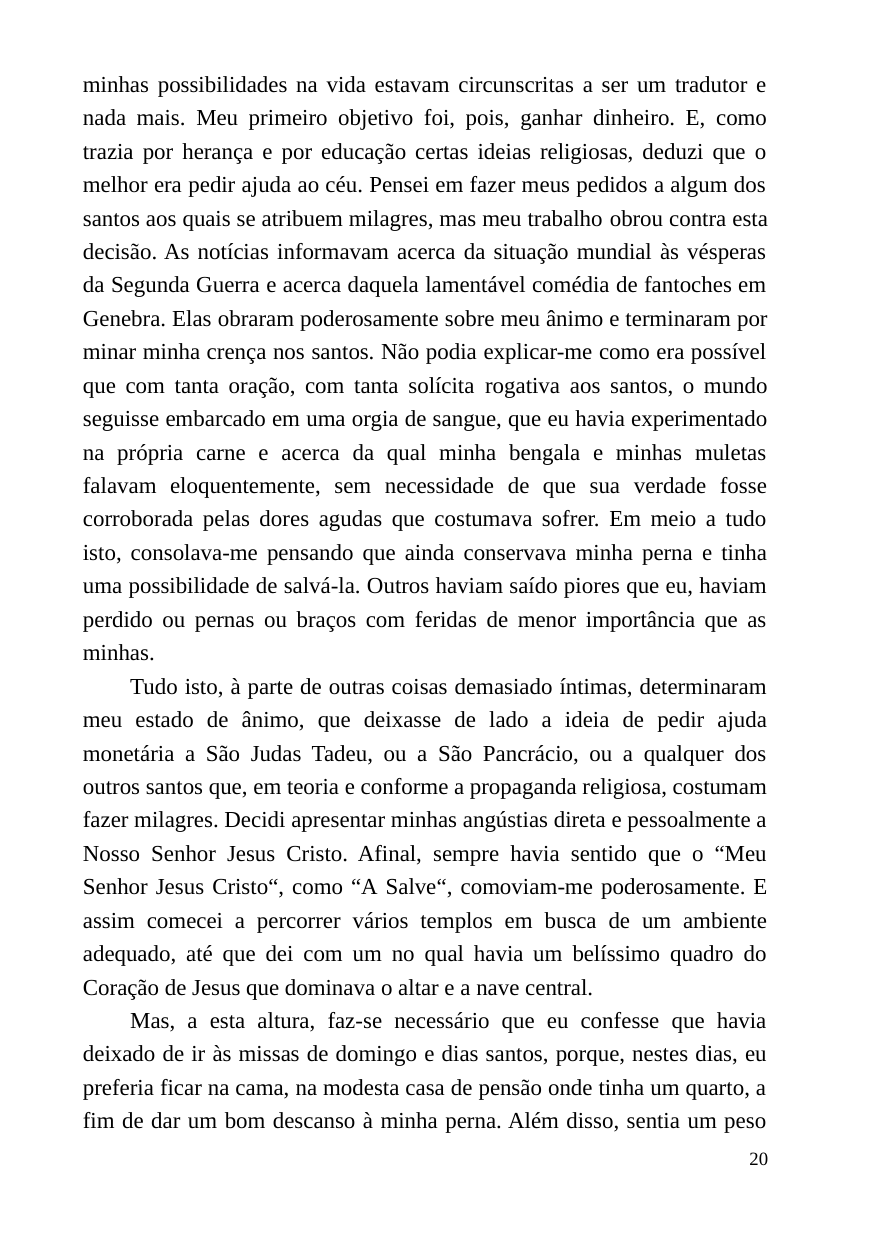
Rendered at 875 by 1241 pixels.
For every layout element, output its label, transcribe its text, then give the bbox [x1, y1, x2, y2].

text Tudo isto, à parte de outras coisas demasiado íntimas, determinaram meu estado de ânimo, que deixasse de lado a ideia de pedir ajuda monetária a São Judas Tadeu, ou a São Pancrácio, ou a qualquer dos outros santos que, em teoria e conforme a propaganda religiosa, costumam fazer milagres. Decidi apresentar minhas angústias direta e pessoalmente a Nosso Senhor Jesus Cristo. Afinal, sempre havia sentido que o “Meu Senhor Jesus Cristo“, como “A Salve“, comoviam-me poderosamente. E assim comecei a percorrer vários templos em busca de um ambiente adequado, até que dei com um no qual havia um belíssimo quadro do Coração de Jesus que dominava o altar e a nave central. [83, 673, 768, 1000]
text minhas possibilidades na vida estavam circunscritas a ser um tradutor e nada mais. Meu primeiro objetivo foi, pois, ganhar dinheiro. E, como trazia por herança e por educação certas ideias religiosas, deduzi que o melhor era pedir ajuda ao céu. Pensei em fazer meus pedidos a algum dos santos aos quais se atribuem milagres, mas meu trabalho obrou contra esta decisão. As notícias informavam acerca da situação mundial às vésperas da Segunda Guerra e acerca daquela lamentável comédia de fantoches em Genebra. Elas obraram poderosamente sobre meu ânimo e terminaram por minar minha crença nos santos. Não podia explicar-me como era possível que com tanta oração, com tanta solícita rogativa aos santos, o mundo seguisse embarcado em uma orgia de sangue, que eu havia experimentado na própria carne e acerca da qual minha bengala e minhas muletas falavam eloquentemente, sem necessidade de que sua verdade fosse corroborada pelas dores agudas que costumava sofrer. Em meio a tudo isto, consolava-me pensando que ainda conservava minha perna e tinha uma possibilidade de salvá-la. Outros haviam saído piores que eu, haviam perdido ou pernas ou braços com feridas de menor importância que as minhas. [83, 71, 768, 666]
text Mas, a esta altura, faz-se necessário que eu confesse que havia deixado de ir às missas de domingo e dias santos, porque, nestes dias, eu preferia ficar na cama, na modesta casa de pensão onde tinha um quarto, a fim de dar um bom descanso à minha perna. Além disso, sentia um peso [83, 1007, 768, 1134]
